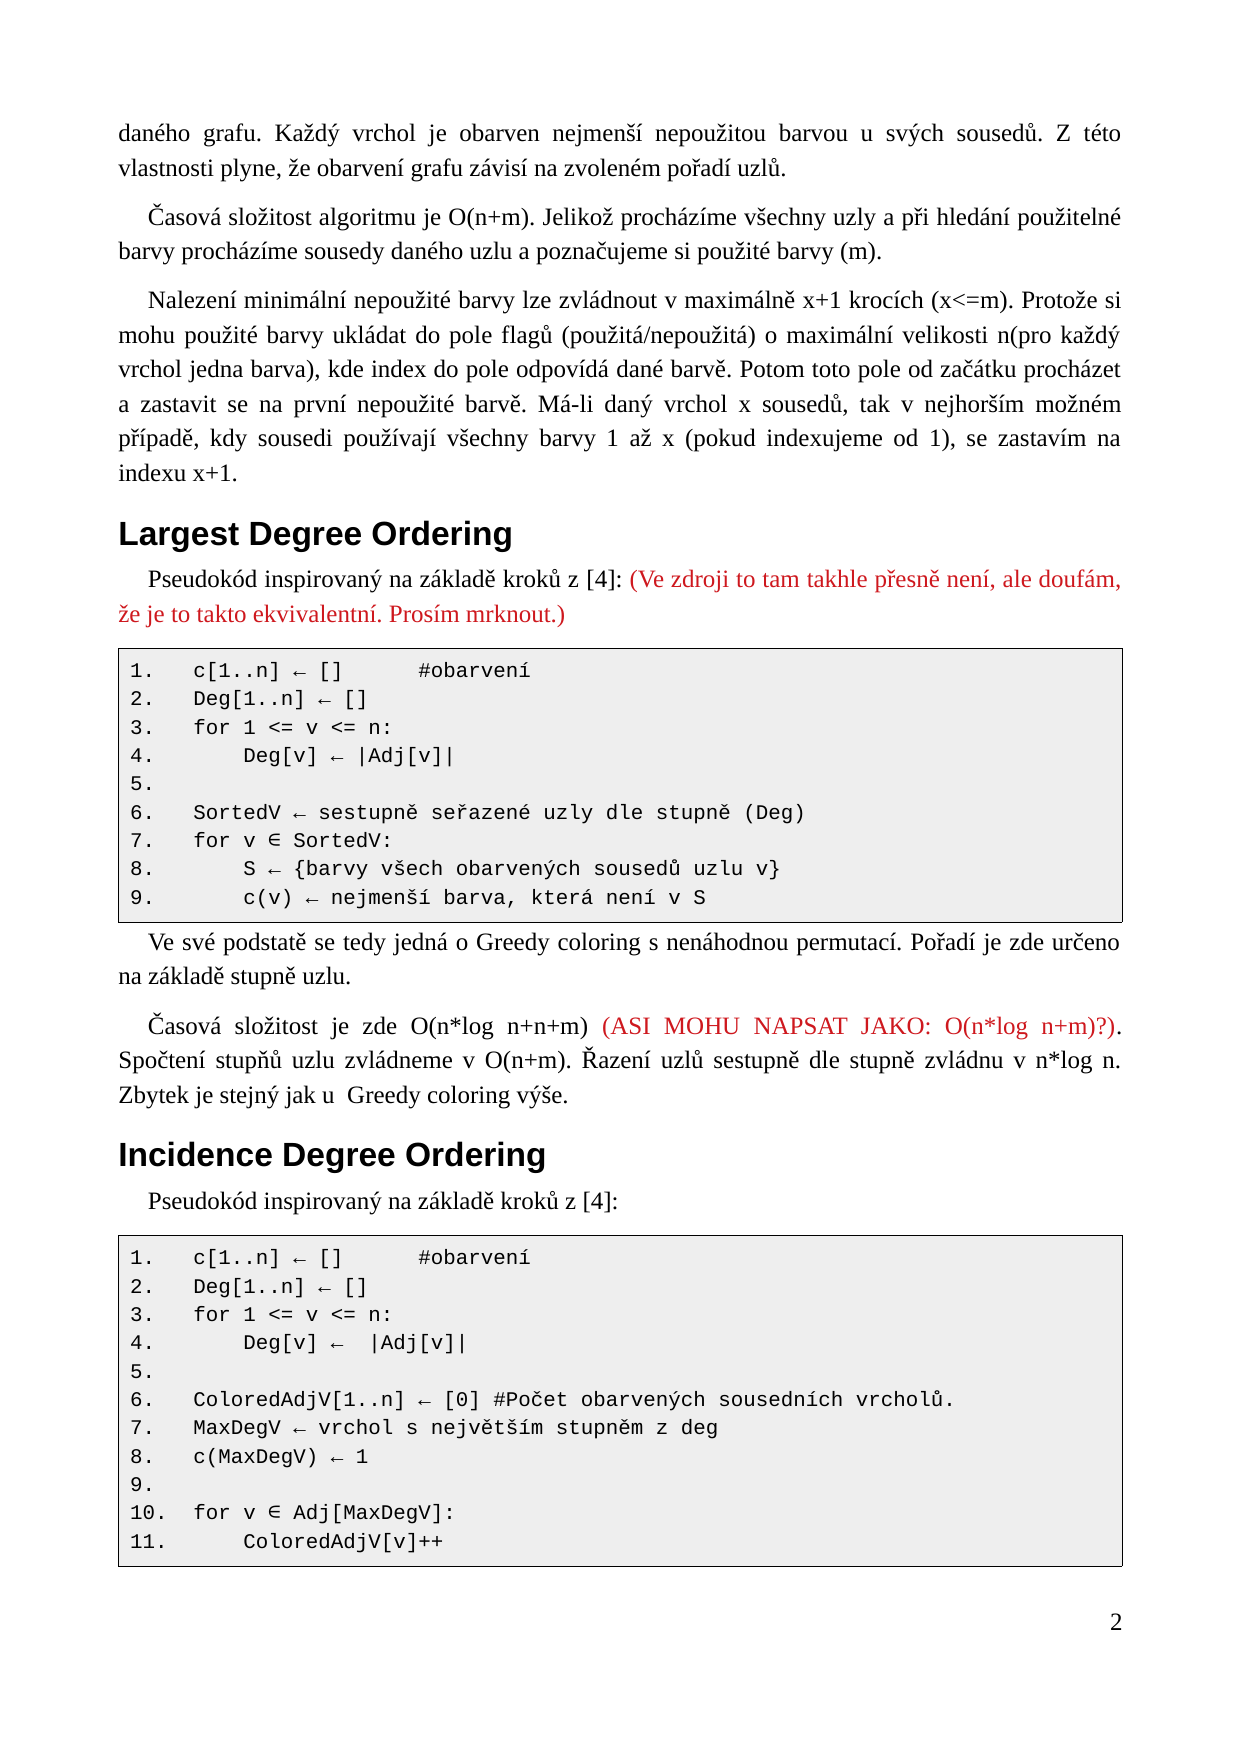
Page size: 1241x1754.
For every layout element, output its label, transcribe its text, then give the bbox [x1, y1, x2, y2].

list for 1 <= v <= n: [119, 705, 1122, 733]
text Časová složitost je zde O(n*log n+n+m) (ASI MOHU NAPSAT JAKO: O(n*log n+m)?). Spočtení stupňů uzlu zvládneme v O(n+m). Řazení uzlů sestupně dle stupně zvládnu v n*log n. Zbytek je stejný jak u Greedy coloring výše. [118, 1011, 1122, 1108]
list ColoredAdjV[v]++ [119, 1519, 1122, 1566]
list MaxDegV ← vrchol s největším stupněm z deg [119, 1405, 1122, 1434]
list c[1..n] ← [] #obarvení [119, 649, 1122, 677]
list for v ∈ Adj[MaxDegV]: [119, 1490, 1122, 1519]
list c[1..n] ← [] #obarvení [119, 1236, 1122, 1264]
subtitle Incidence Degree Ordering [118, 1135, 1122, 1174]
text Nalezení minimální nepoužité barvy lze zvládnout v maximálně x+1 krocích (x<=m). Protože si mohu použité barvy ukládat do pole flagů (použitá/nepoužitá) o maximální velikosti n(pro každý vrchol jedna barva), kde index do pole odpovídá dané barvě. Potom toto pole od začátku procházet a zastavit se na první nepoužité barvě. Má-li daný vrchol x sousedů, tak v nejhorším možném případě, kdy sousedi používají všechny barvy 1 až x (pokud indexujeme od 1), se zastavím na indexu x+1. [118, 286, 1122, 487]
text Pseudokód inspirovaný na základě kroků z [4]: [118, 1186, 1122, 1215]
list Deg[1..n] ← [] [119, 677, 1122, 705]
list Deg[v] ← |Adj[v]| [119, 733, 1122, 762]
text Časová složitost algoritmu je O(n+m). Jelikož procházíme všechny uzly a při hledání použitelné barvy procházíme sousedy daného uzlu a poznačujeme si použité barvy (m). [118, 202, 1122, 265]
text daného grafu. Každý vrchol je obarven nejmenší nepoužitou barvou u svých sousedů. Z této vlastnosti plyne, že obarvení grafu závisí na zvoleném pořadí uzlů. [118, 118, 1122, 181]
list for v ∈ SortedV: [119, 818, 1122, 847]
list for 1 <= v <= n: [119, 1292, 1122, 1320]
list c(v) ← nejmenší barva, která není v S [119, 875, 1122, 922]
list SortedV ← sestupně seřazené uzly dle stupně (Deg) [119, 790, 1122, 818]
list Deg[v] ← |Adj[v]| [119, 1320, 1122, 1349]
list ColoredAdjV[1..n] ← [0] #Počet obarvených sousedních vrcholů. [119, 1377, 1122, 1405]
subtitle Largest Degree Ordering [118, 513, 1122, 552]
text Pseudokód inspirovaný na základě kroků z [4]: (Ve zdroji to tam takhle přesně není, ale doufám, že je to takto ekvivalentní. Prosím mrknout.) [118, 564, 1122, 628]
list c(MaxDegV) ← 1 [119, 1434, 1122, 1462]
list S ← {barvy všech obarvených sousedů uzlu v} [119, 847, 1122, 875]
text Ve své podstatě se tedy jedná o Greedy coloring s nenáhodnou permutací. Pořadí je zde určeno na základě stupně uzlu. [118, 927, 1122, 990]
list Deg[1..n] ← [] [119, 1264, 1122, 1292]
